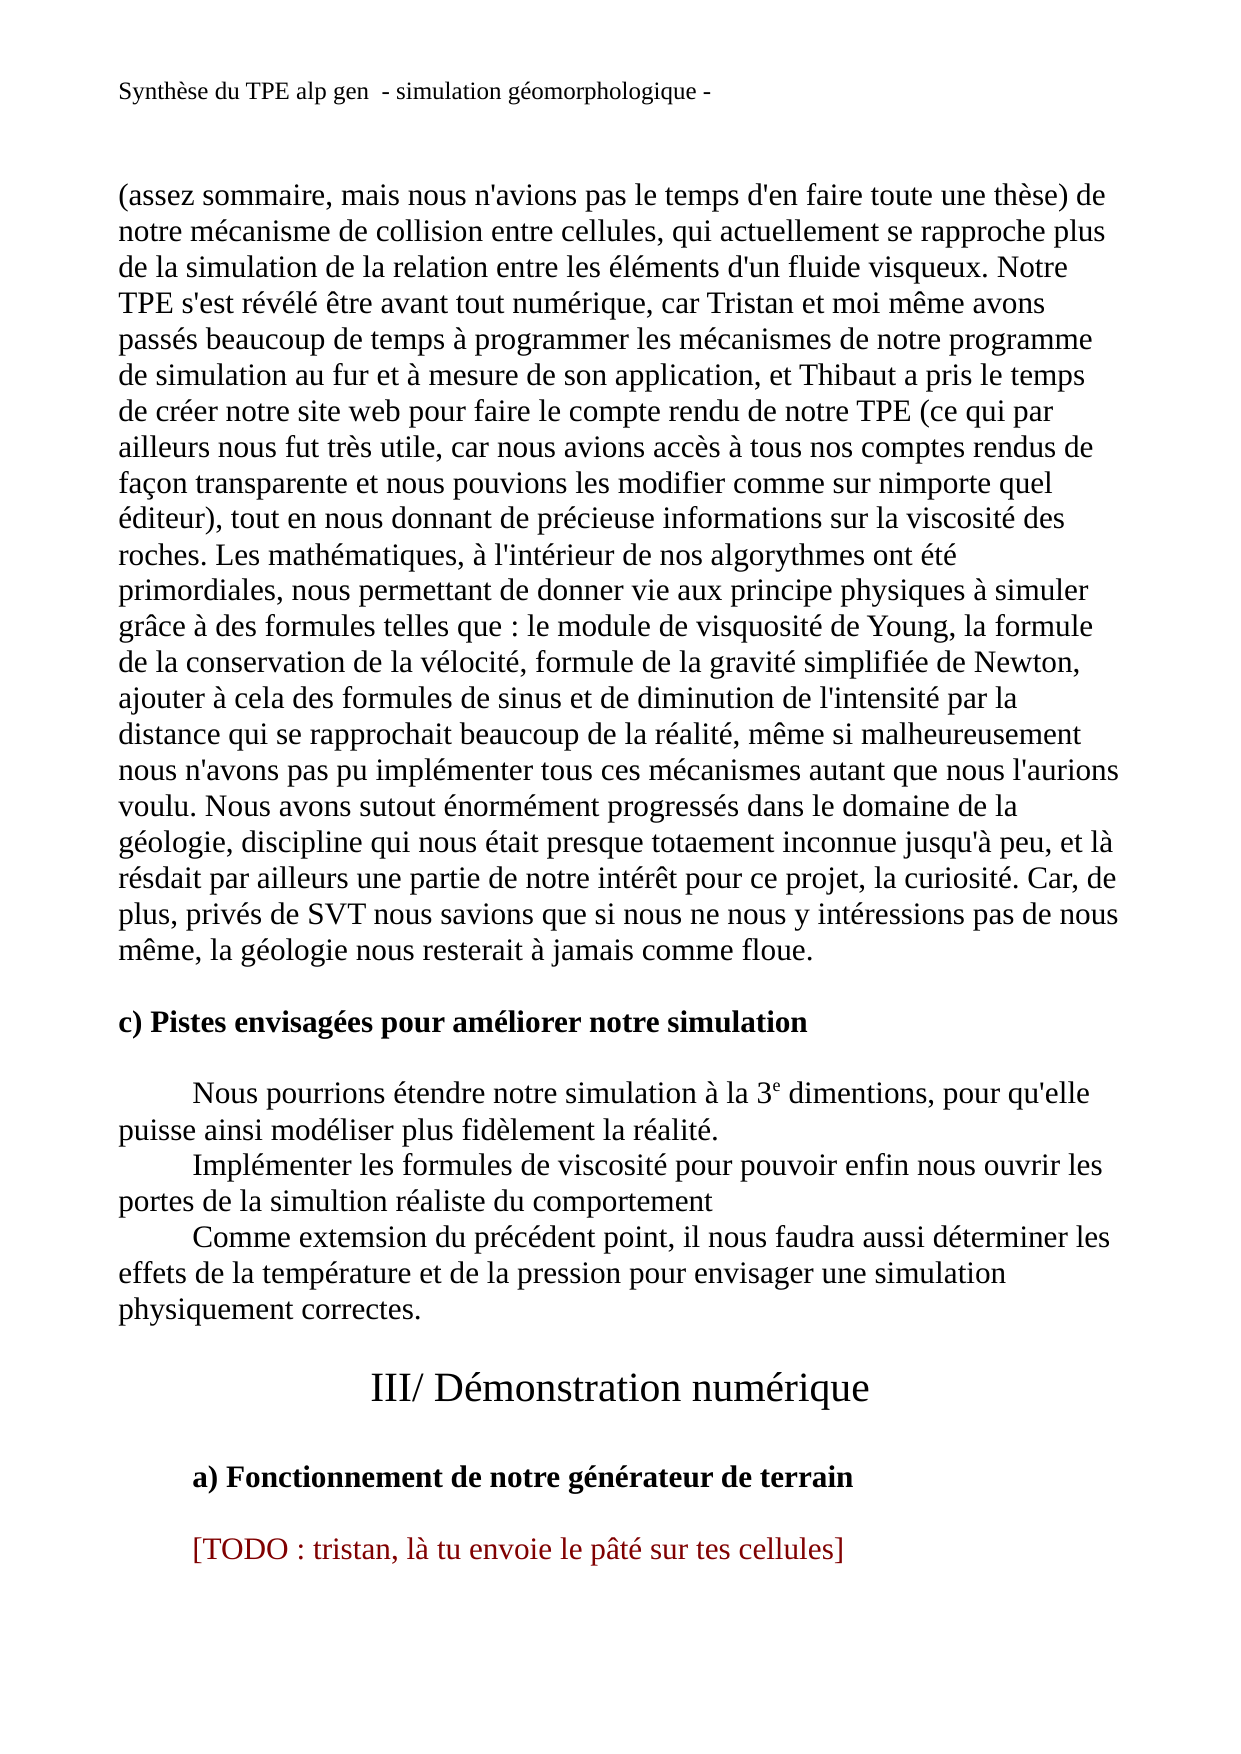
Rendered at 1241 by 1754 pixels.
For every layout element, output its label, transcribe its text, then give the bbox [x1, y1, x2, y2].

text (assez sommaire, mais nous n'avions pas le temps d'en faire toute une thèse) de notre mécanisme de collision entre cellules, qui actuellement se rapproche plus de la simulation de la relation entre les éléments d'un fluide visqueux. Notre TPE s'est révélé être avant tout numérique, car Tristan et moi même avons passés beaucoup de temps à programmer les mécanismes de notre programme de simulation au fur et à mesure de son application, et Thibaut a pris le temps de créer notre site web pour faire le compte rendu de notre TPE (ce qui par ailleurs nous fut très utile, car nous avions accès à tous nos comptes rendus de façon transparente et nous pouvions les modifier comme sur nimporte quel éditeur), tout en nous donnant de précieuse informations sur la viscosité des roches. Les mathématiques, à l'intérieur de nos algorythmes ont été primordiales, nous permettant de donner vie aux principe physiques à simuler grâce à des formules telles que : le module de visquosité de Young, la formule de la conservation de la vélocité, formule de la gravité simplifiée de Newton, ajouter à cela des formules de sinus et de diminution de l'intensité par la distance qui se rapprochait beaucoup de la réalité, même si malheureusement nous n'avons pas pu implémenter tous ces mécanismes autant que nous l'aurions voulu. Nous avons sutout énormément progressés dans le domaine de la géologie, discipline qui nous était presque totaement inconnue jusqu'à peu, et là résdait par ailleurs une partie de notre intérêt pour ce projet, la curiosité. Car, de plus, privés de SVT nous savions que si nous ne nous y intéressions pas de nous même, la géologie nous resterait à jamais comme floue. [118, 176, 1122, 967]
text III/ Démonstration numérique [118, 1362, 1122, 1410]
text Nous pourrions étendre notre simulation à la 3e dimentions, pour qu'elle puisse ainsi modéliser plus fidèlement la réalité. [118, 1075, 1122, 1147]
text a) Fonctionnement de notre générateur de terrain [118, 1458, 1122, 1494]
text Comme extemsion du précédent point, il nous faudra aussi déterminer les effets de la température et de la pression pour envisager une simulation physiquement correctes. [118, 1218, 1122, 1326]
text [TODO : tristan, là tu envoie le pâté sur tes cellules] [118, 1530, 1122, 1566]
text Implémenter les formules de viscosité pour pouvoir enfin nous ouvrir les portes de la simultion réaliste du comportement [118, 1147, 1122, 1218]
text c) Pistes envisagées pour améliorer notre simulation [118, 1003, 1122, 1039]
